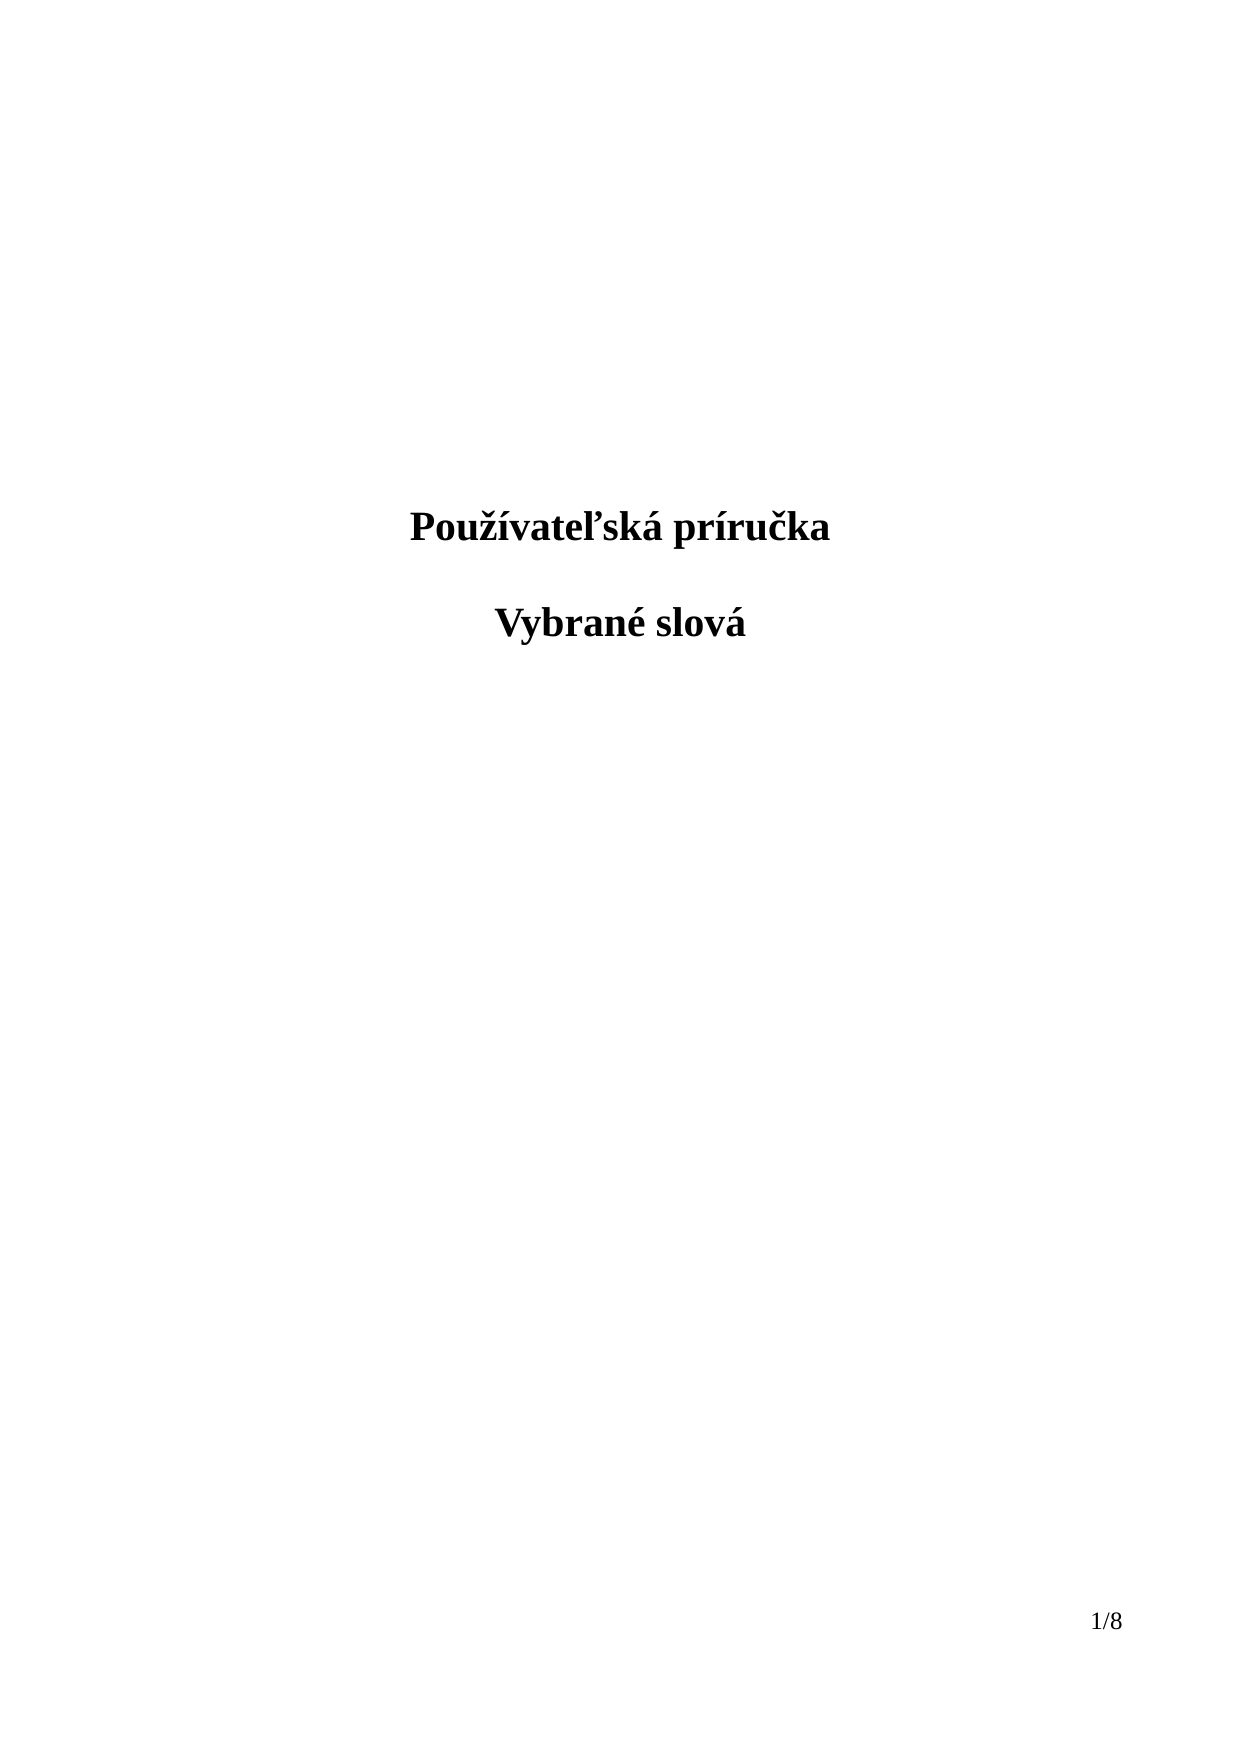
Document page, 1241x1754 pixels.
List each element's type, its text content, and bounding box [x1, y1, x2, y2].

text Vybrané slová [118, 597, 1122, 645]
text Používateľská príručka [118, 501, 1122, 549]
